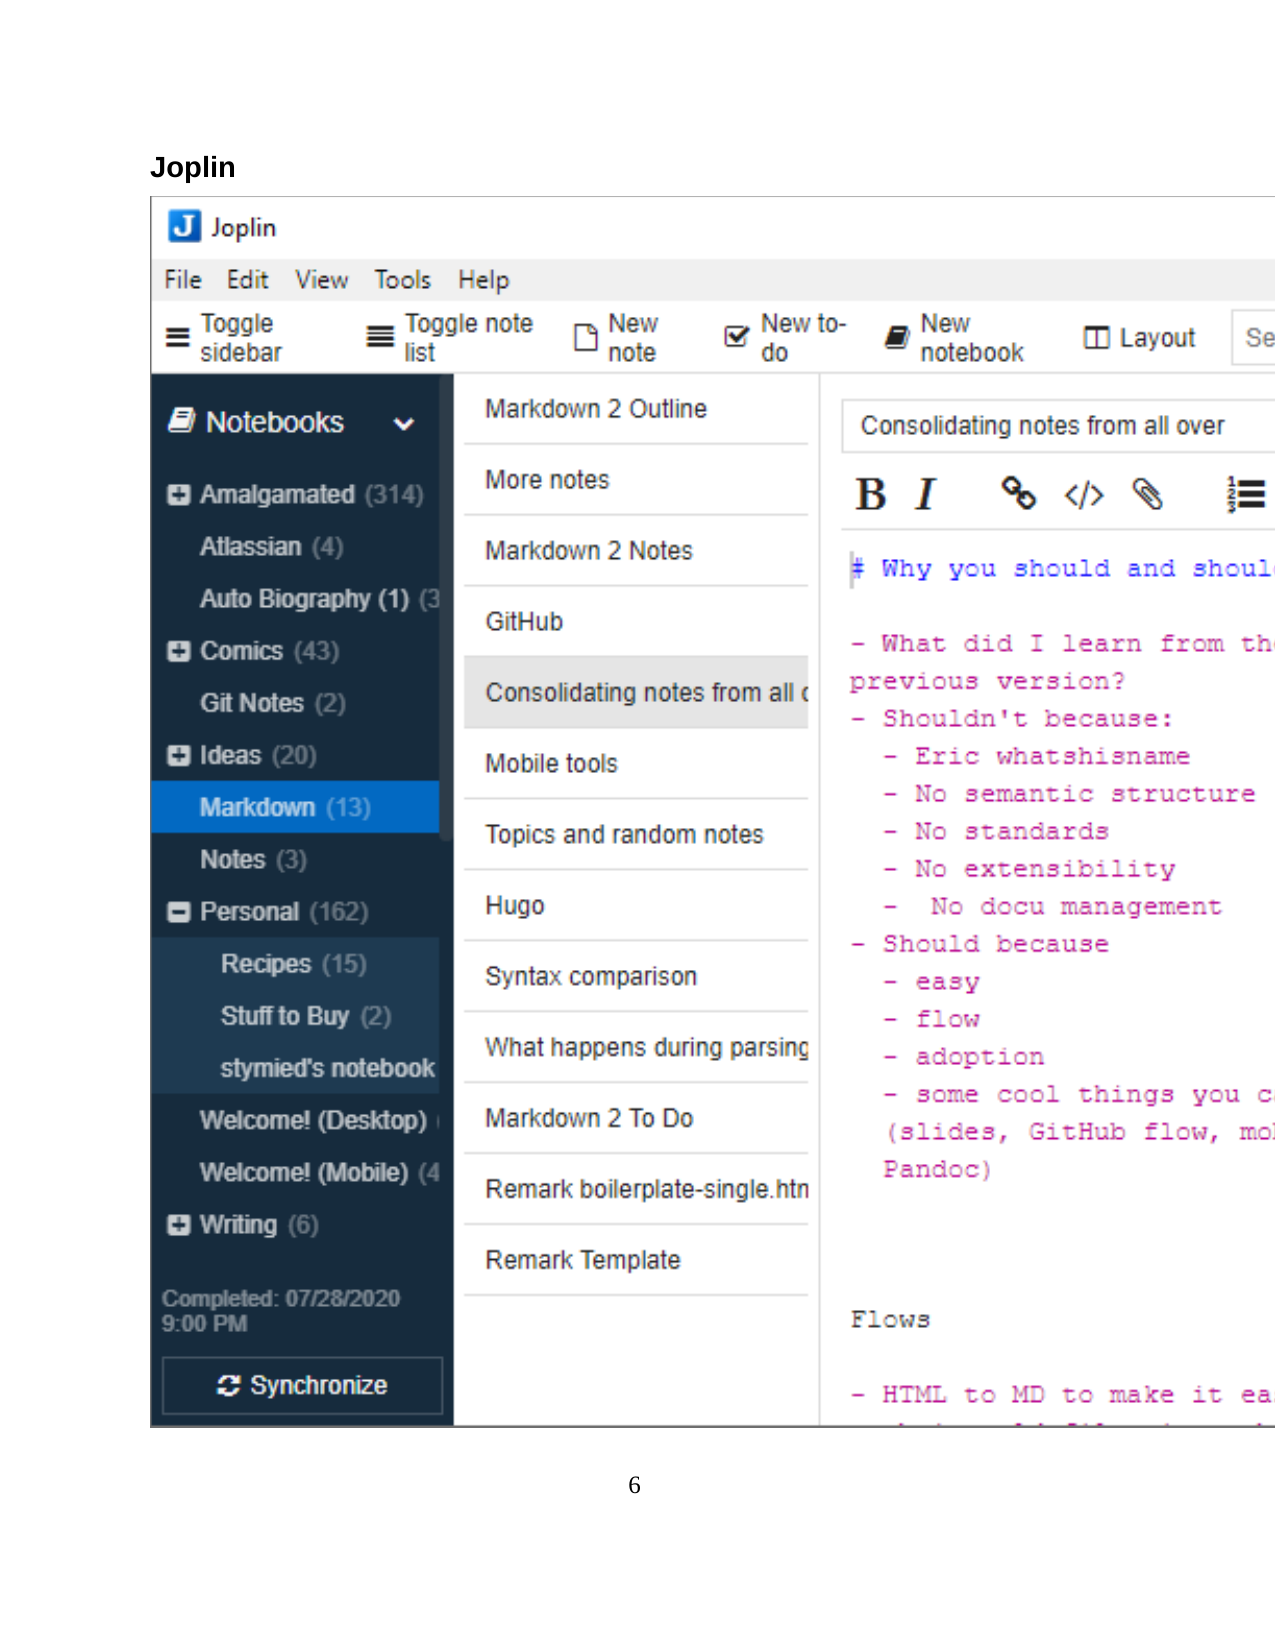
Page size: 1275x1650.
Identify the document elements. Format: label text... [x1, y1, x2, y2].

picture [150, 196, 1275, 1428]
subtitle Joplin [150, 150, 1125, 183]
